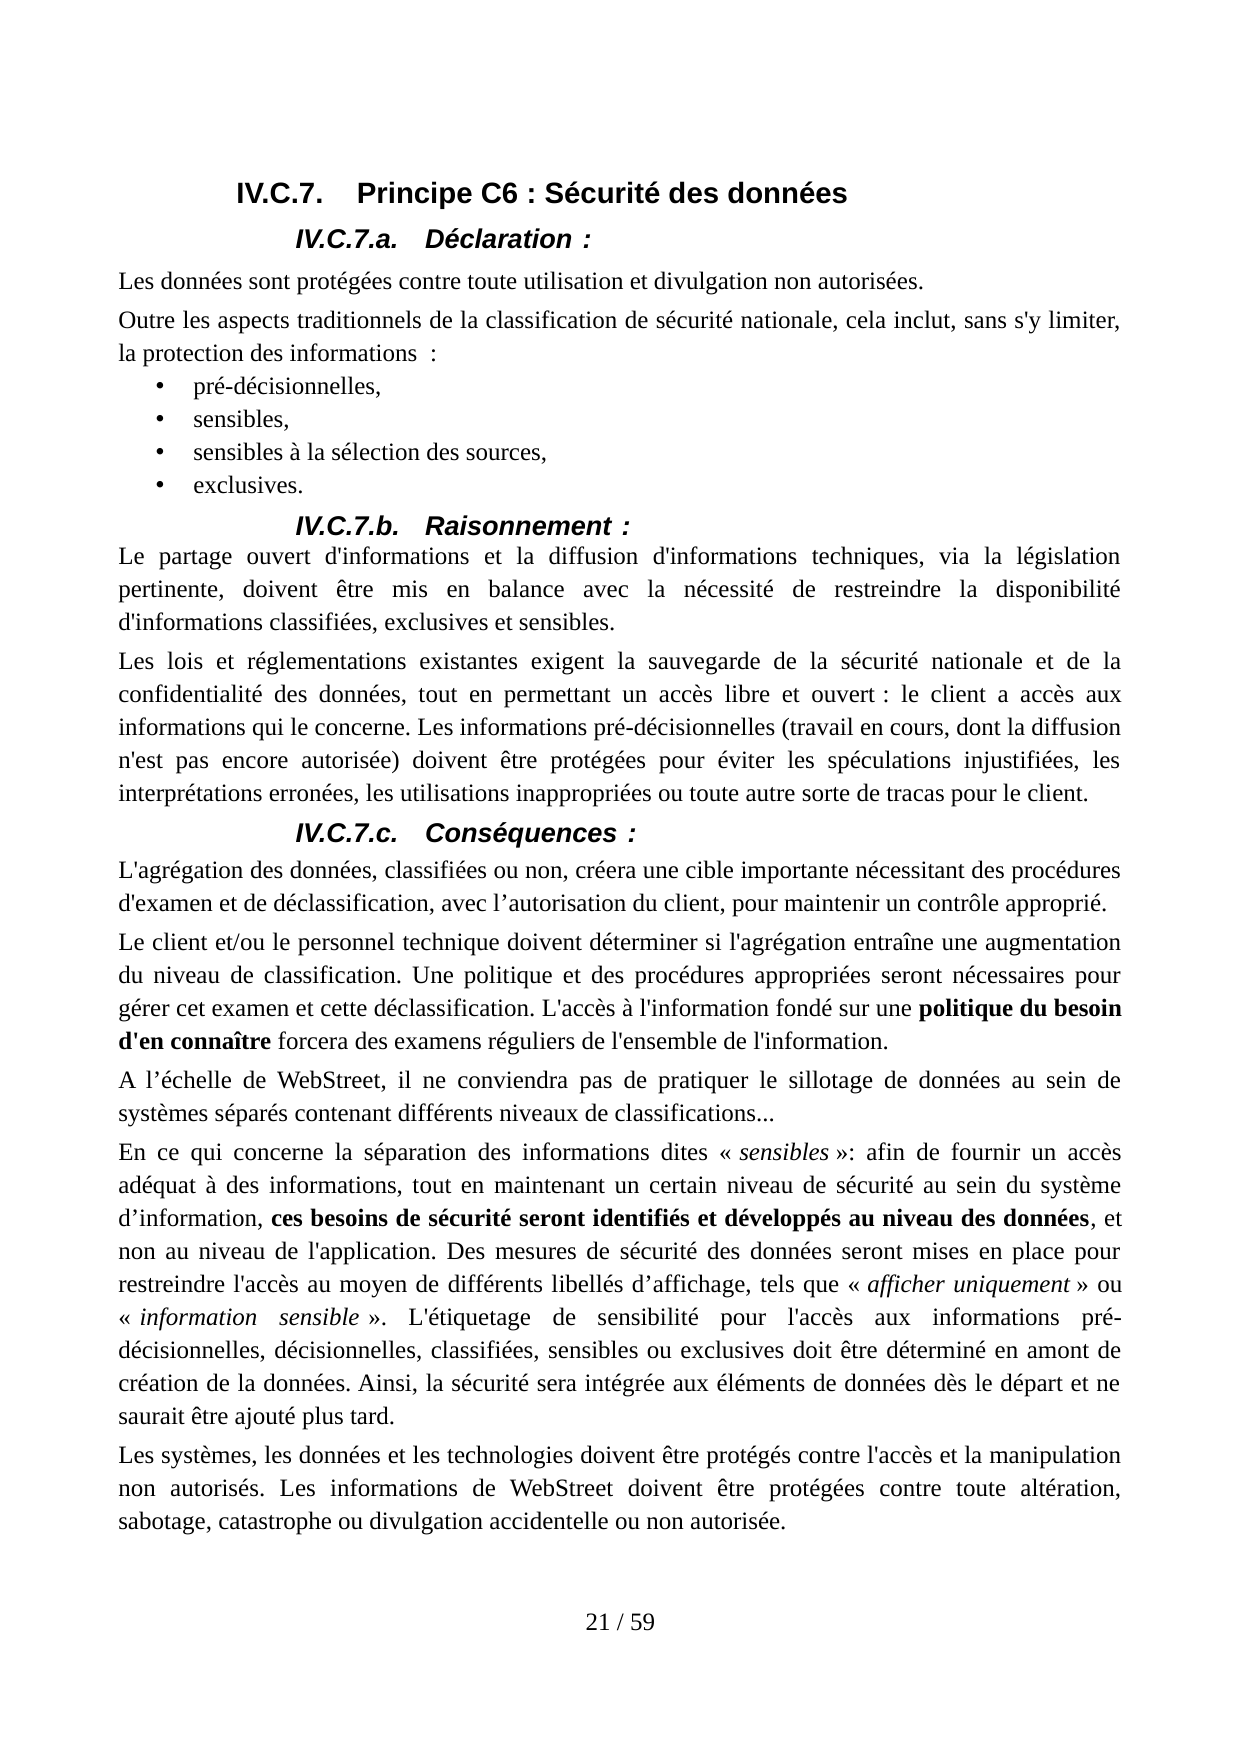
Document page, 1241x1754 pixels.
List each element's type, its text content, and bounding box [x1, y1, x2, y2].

text Le client et/ou le personnel technique doivent déterminer si l'agrégation entraîne une augmentation du niveau de classification. Une politique et des procédures appropriées seront nécessaires pour gérer cet examen et cette déclassification. L'accès à l'information fondé sur une politique du besoin d'en connaître forcera des examens réguliers de l'ensemble de l'information. [118, 927, 1122, 1055]
list exclusives. [156, 470, 1122, 499]
text Outre les aspects traditionnels de la classification de sécurité nationale, cela inclut, sans s'y limiter, la protection des informations : [118, 305, 1122, 367]
text Le partage ouvert d'informations et la diffusion d'informations techniques, via la législation pertinente, doivent être mis en balance avec la nécessité de restreindre la disponibilité d'informations classifiées, exclusives et sensibles. [118, 541, 1122, 636]
text L'agrégation des données, classifiées ou non, créera une cible importante nécessitant des procédures d'examen et de déclassification, avec l’autorisation du client, pour maintenir un contrôle approprié. [118, 855, 1122, 917]
list sensibles, [156, 404, 1122, 433]
subtitle Principe C6 : Sécurité des données [118, 176, 1122, 210]
text Les données sont protégées contre toute utilisation et divulgation non autorisées. [118, 266, 1122, 295]
list sensibles à la sélection des sources, [156, 437, 1122, 466]
list pré-décisionnelles, [156, 371, 1122, 400]
text Les lois et réglementations existantes exigent la sauvegarde de la sécurité nationale et de la confidentialité des données, tout en permettant un accès libre et ouvert : le client a accès aux informations qui le concerne. Les informations pré-décisionnelles (travail en cours, dont la diffusion n'est pas encore autorisée) doivent être protégées pour éviter les spéculations injustifiées, les interprétations erronées, les utilisations inappropriées ou toute autre sorte de tracas pour le client. [118, 646, 1122, 807]
subtitle Conséquences : [118, 817, 1122, 848]
subtitle Déclaration : [118, 223, 1122, 254]
text Les systèmes, les données et les technologies doivent être protégés contre l'accès et la manipulation non autorisés. Les informations de WebStreet doivent être protégées contre toute altération, sabotage, catastrophe ou divulgation accidentelle ou non autorisée. [118, 1440, 1122, 1535]
text En ce qui concerne la séparation des informations dites « sensibles »: afin de fournir un accès adéquat à des informations, tout en maintenant un certain niveau de sécurité au sein du système d’information, ces besoins de sécurité seront identifiés et développés au niveau des données, et non au niveau de l'application. Des mesures de sécurité des données seront mises en place pour restreindre l'accès au moyen de différents libellés d’affichage, tels que « afficher uniquement » ou « information sensible ». L'étiquetage de sensibilité pour l'accès aux informations pré-décisionnelles, décisionnelles, classifiées, sensibles ou exclusives doit être déterminé en amont de création de la données. Ainsi, la sécurité sera intégrée aux éléments de données dès le départ et ne saurait être ajouté plus tard. [118, 1137, 1122, 1430]
text A l’échelle de WebStreet, il ne conviendra pas de pratiquer le sillotage de données au sein de systèmes séparés contenant différents niveaux de classifications... [118, 1065, 1122, 1127]
subtitle Raisonnement : [118, 510, 1122, 541]
